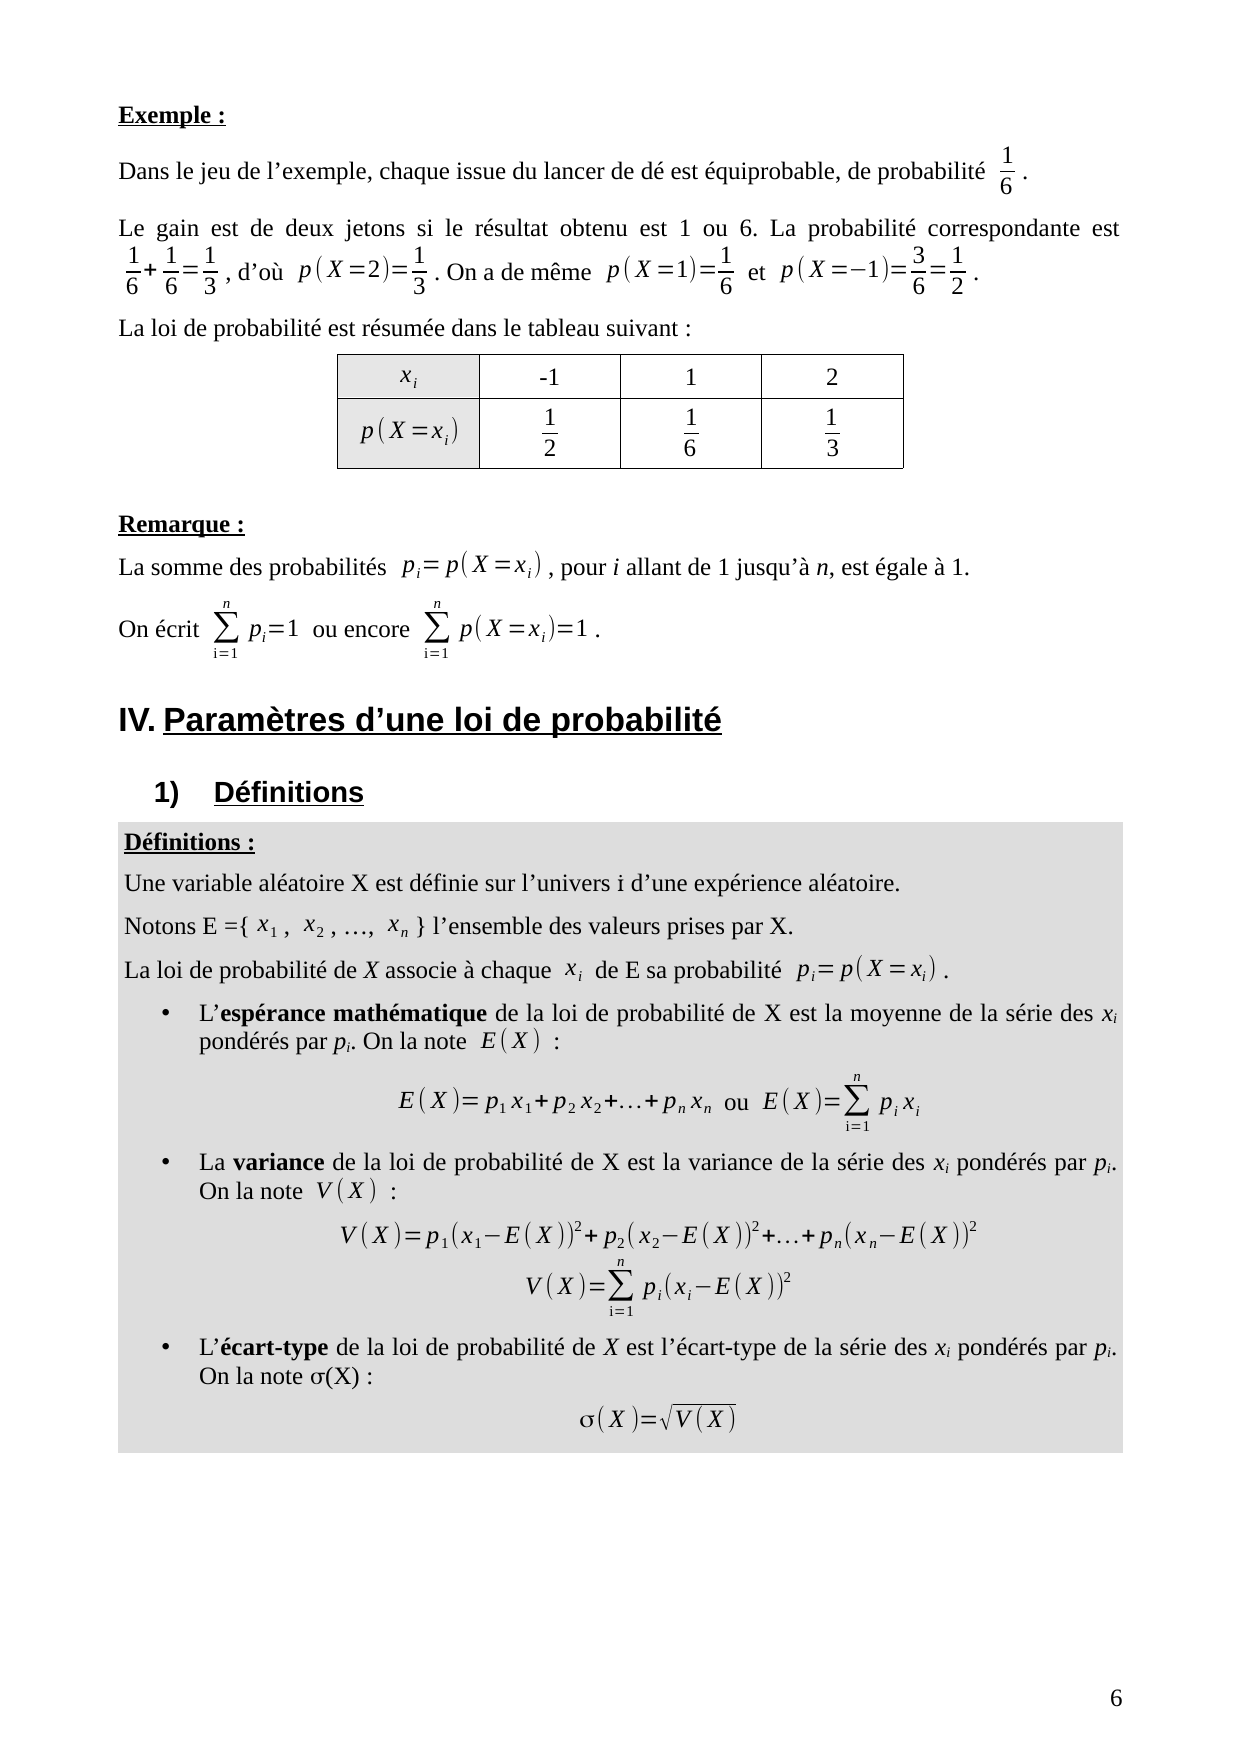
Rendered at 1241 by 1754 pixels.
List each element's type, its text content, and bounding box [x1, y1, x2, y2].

table_cell [762, 399, 903, 468]
table_cell [338, 399, 479, 468]
subtitle Définitions [153, 776, 1122, 809]
text Remarque : [118, 509, 1122, 538]
table_cell [480, 399, 620, 468]
table_header -1 [480, 355, 620, 397]
text Le gain est de deux jetons si le résultat obtenu est 1 ou 6. La probabilité correspondante est , d’où . On a de même et . [118, 213, 1122, 301]
text La somme des probabilités , pour i allant de 1 jusqu’à n, est égale à 1. [118, 551, 1122, 582]
table_header 2 [762, 355, 903, 397]
table_cell [621, 399, 761, 468]
subtitle Paramètres d’une loi de probabilité [118, 699, 1122, 738]
table_header 1 [621, 355, 761, 397]
text Dans le jeu de l’exemple, chaque issue du lancer de dé est équiprobable, de probabilité . [118, 141, 1122, 200]
text On écrit ou encore . [118, 594, 1122, 662]
table_header [338, 355, 479, 397]
text Exemple : [118, 100, 1122, 129]
table_header Définitions : Une variable aléatoire X est définie sur l’univers  d’une expérience aléatoire. Notons E ={, , …, } l’ensemble des valeurs prises par X. La loi de probabilité de X associe à chaque de E sa probabilité . L’espérance mathématique de la loi de probabilité de X est la moyenne de la série des xi pondérés par pi. On la note : ou La variance de la loi de probabilité de X est la variance de la série des xi pondérés par pi. On la note : L’écart-type de la loi de probabilité de X est l’écart-type de la série des xi pondérés par pi. On la note (X) : [118, 822, 1123, 1453]
text La loi de probabilité est résumée dans le tableau suivant : [118, 313, 1122, 342]
